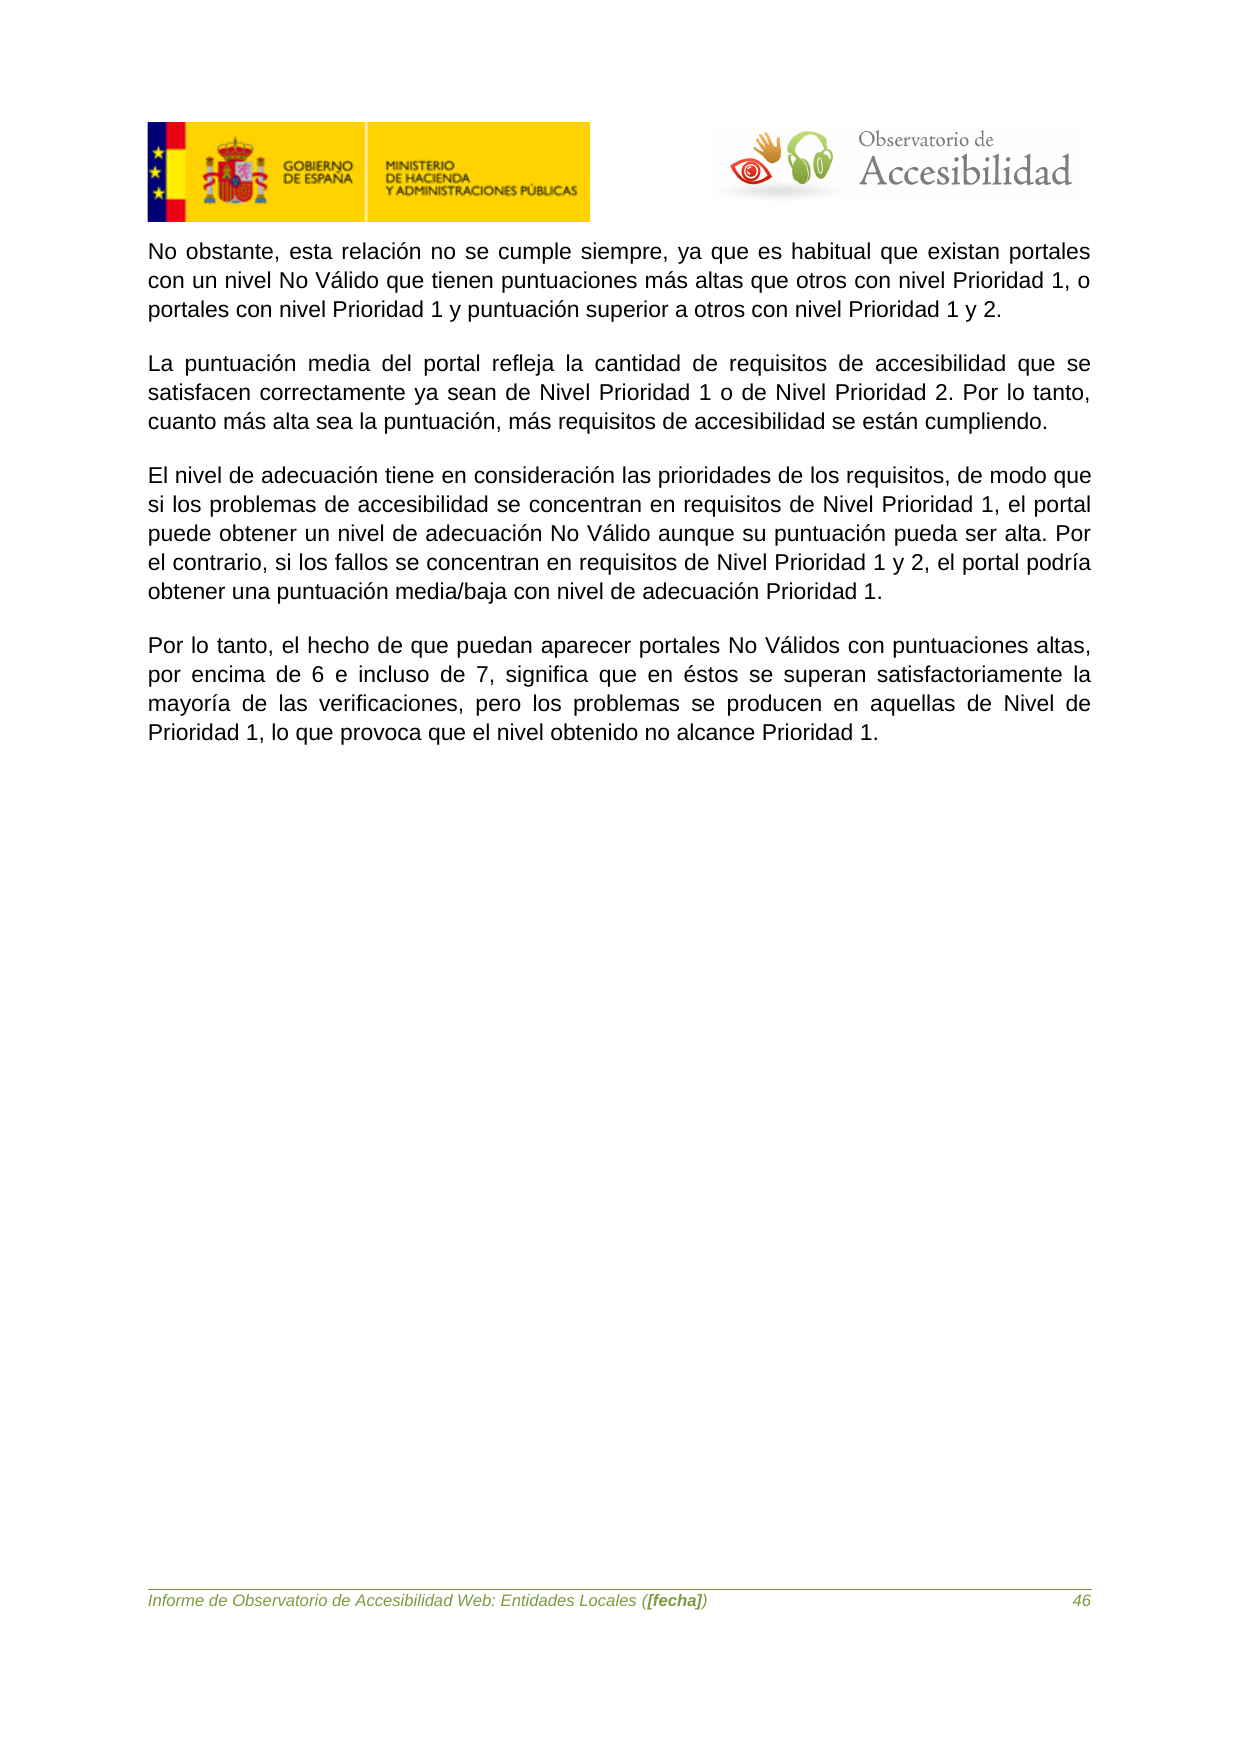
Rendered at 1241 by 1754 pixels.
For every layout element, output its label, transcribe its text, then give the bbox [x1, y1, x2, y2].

text La puntuación media del portal refleja la cantidad de requisitos de accesibilidad que se satisfacen correctamente ya sean de Nivel Prioridad 1 o de Nivel Prioridad 2. Por lo tanto, cuanto más alta sea la puntuación, más requisitos de accesibilidad se están cumpliendo. [148, 350, 1092, 434]
text No obstante, esta relación no se cumple siempre, ya que es habitual que existan portales con un nivel No Válido que tienen puntuaciones más altas que otros con nivel Prioridad 1, o portales con nivel Prioridad 1 y puntuación superior a otros con nivel Prioridad 1 y 2. [148, 238, 1092, 322]
picture [710, 122, 1086, 205]
text El nivel de adecuación tiene en consideración las prioridades de los requisitos, de modo que si los problemas de accesibilidad se concentran en requisitos de Nivel Prioridad 1, el portal puede obtener un nivel de adecuación No Válido aunque su puntuación pueda ser alta. Por el contrario, si los fallos se concentran en requisitos de Nivel Prioridad 1 y 2, el portal podría obtener una puntuación media/baja con nivel de adecuación Prioridad 1. [148, 462, 1092, 604]
picture [147, 122, 591, 222]
text Por lo tanto, el hecho de que puedan aparecer portales No Válidos con puntuaciones altas, por encima de 6 e incluso de 7, significa que en éstos se superan satisfactoriamente la mayoría de las verificaciones, pero los problemas se producen en aquellas de Nivel de Prioridad 1, lo que provoca que el nivel obtenido no alcance Prioridad 1. [148, 632, 1092, 745]
